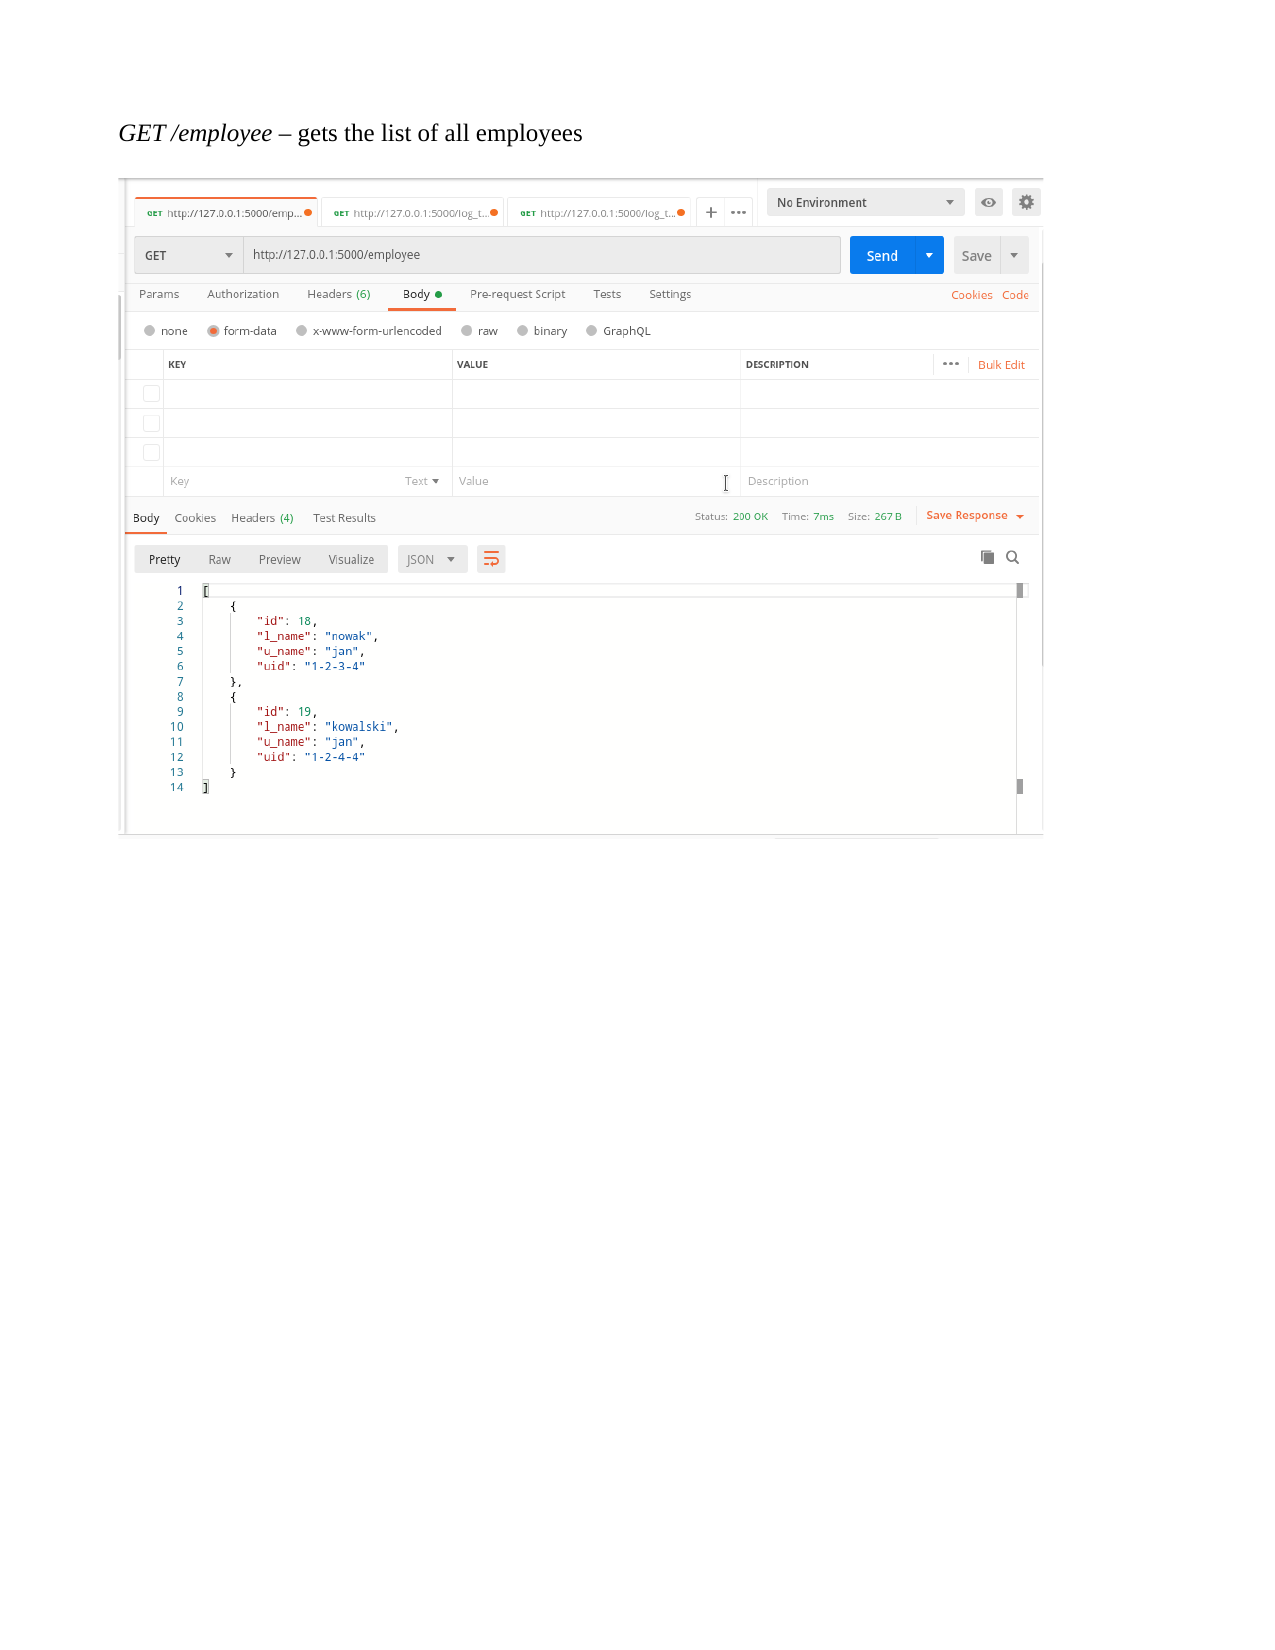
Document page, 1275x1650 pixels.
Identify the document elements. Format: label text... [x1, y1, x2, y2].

picture [118, 178, 1044, 839]
text GET /employee – gets the list of all employees [118, 118, 1157, 147]
